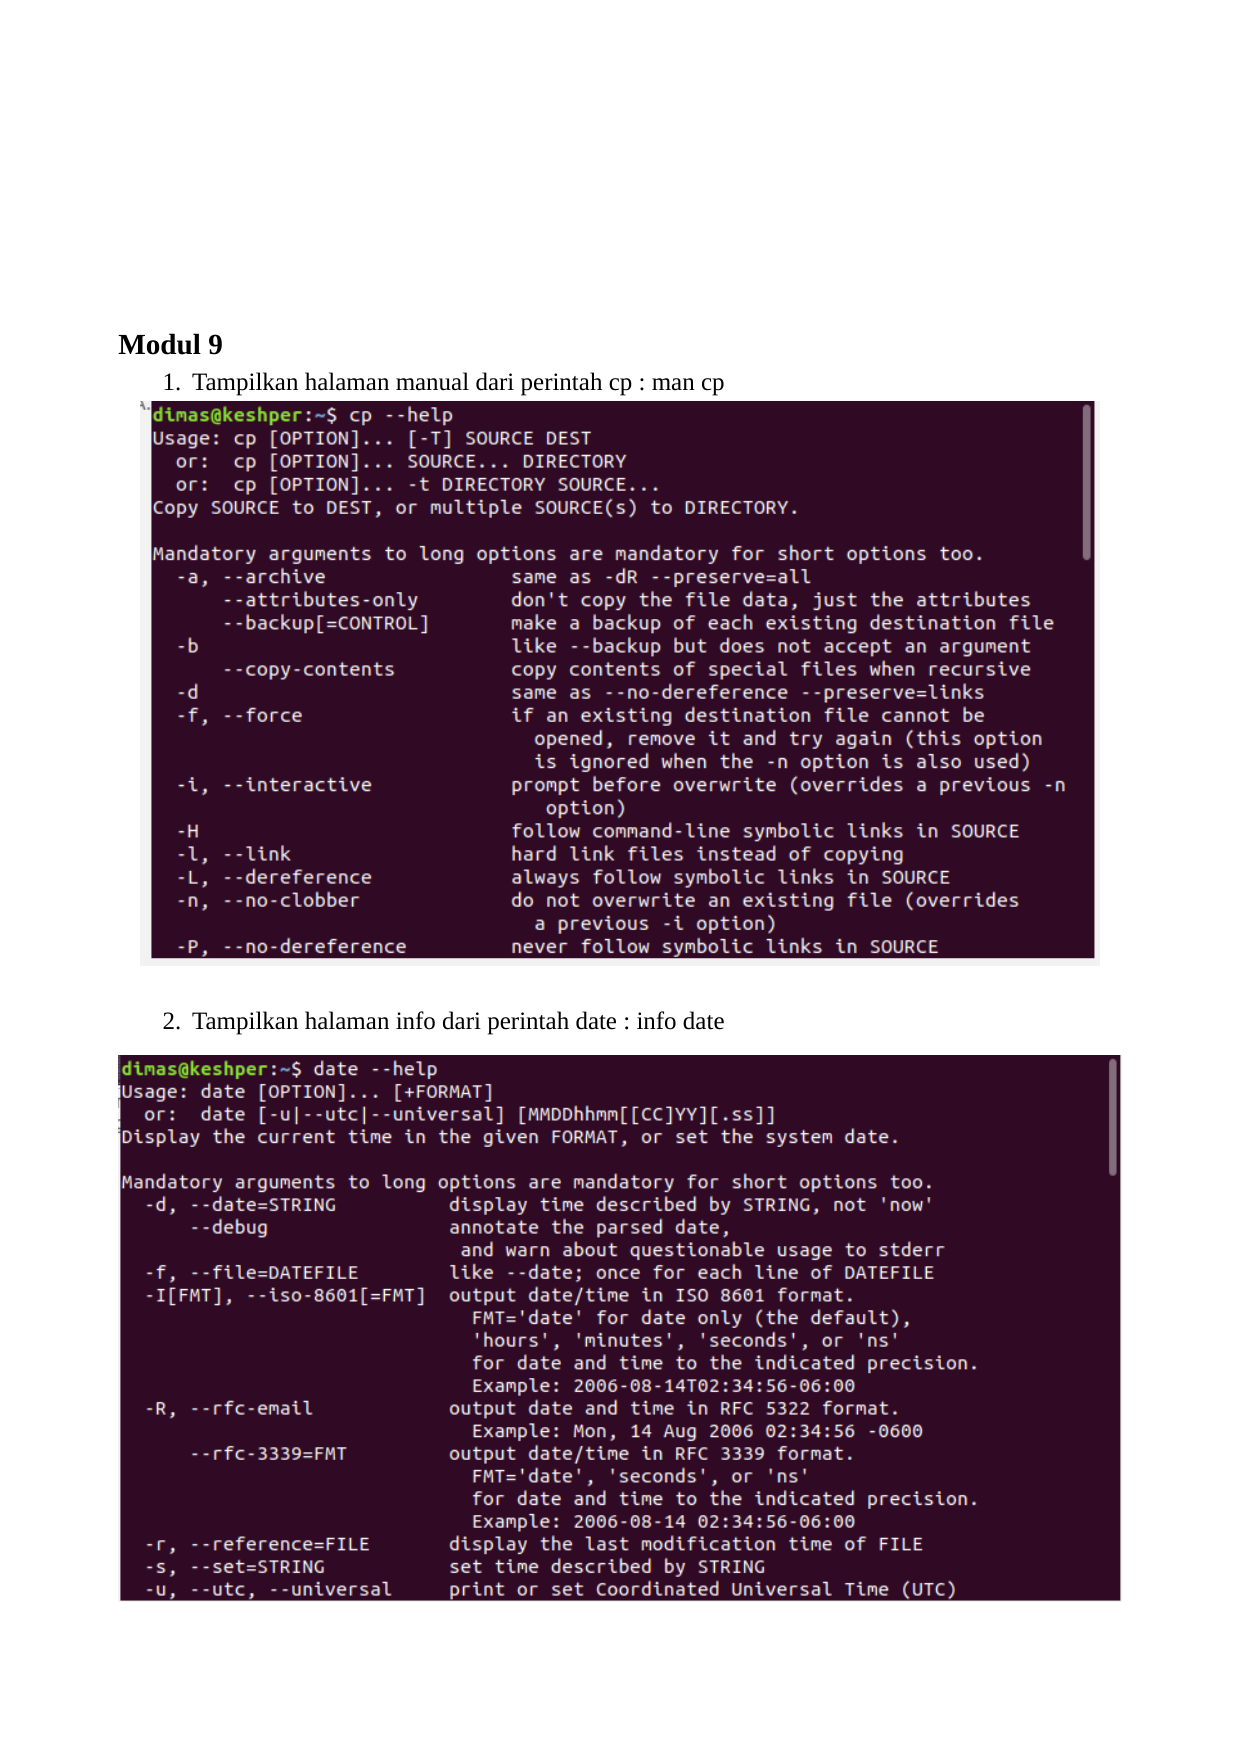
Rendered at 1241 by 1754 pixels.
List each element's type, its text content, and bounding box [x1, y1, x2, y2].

picture [140, 401, 1100, 966]
list Tampilkan halaman info dari perintah date : info date [162, 1006, 1122, 1035]
subtitle Modul 9 [118, 327, 1122, 360]
picture [118, 1055, 1123, 1602]
list Tampilkan halaman manual dari perintah cp : man cp [162, 367, 1122, 395]
